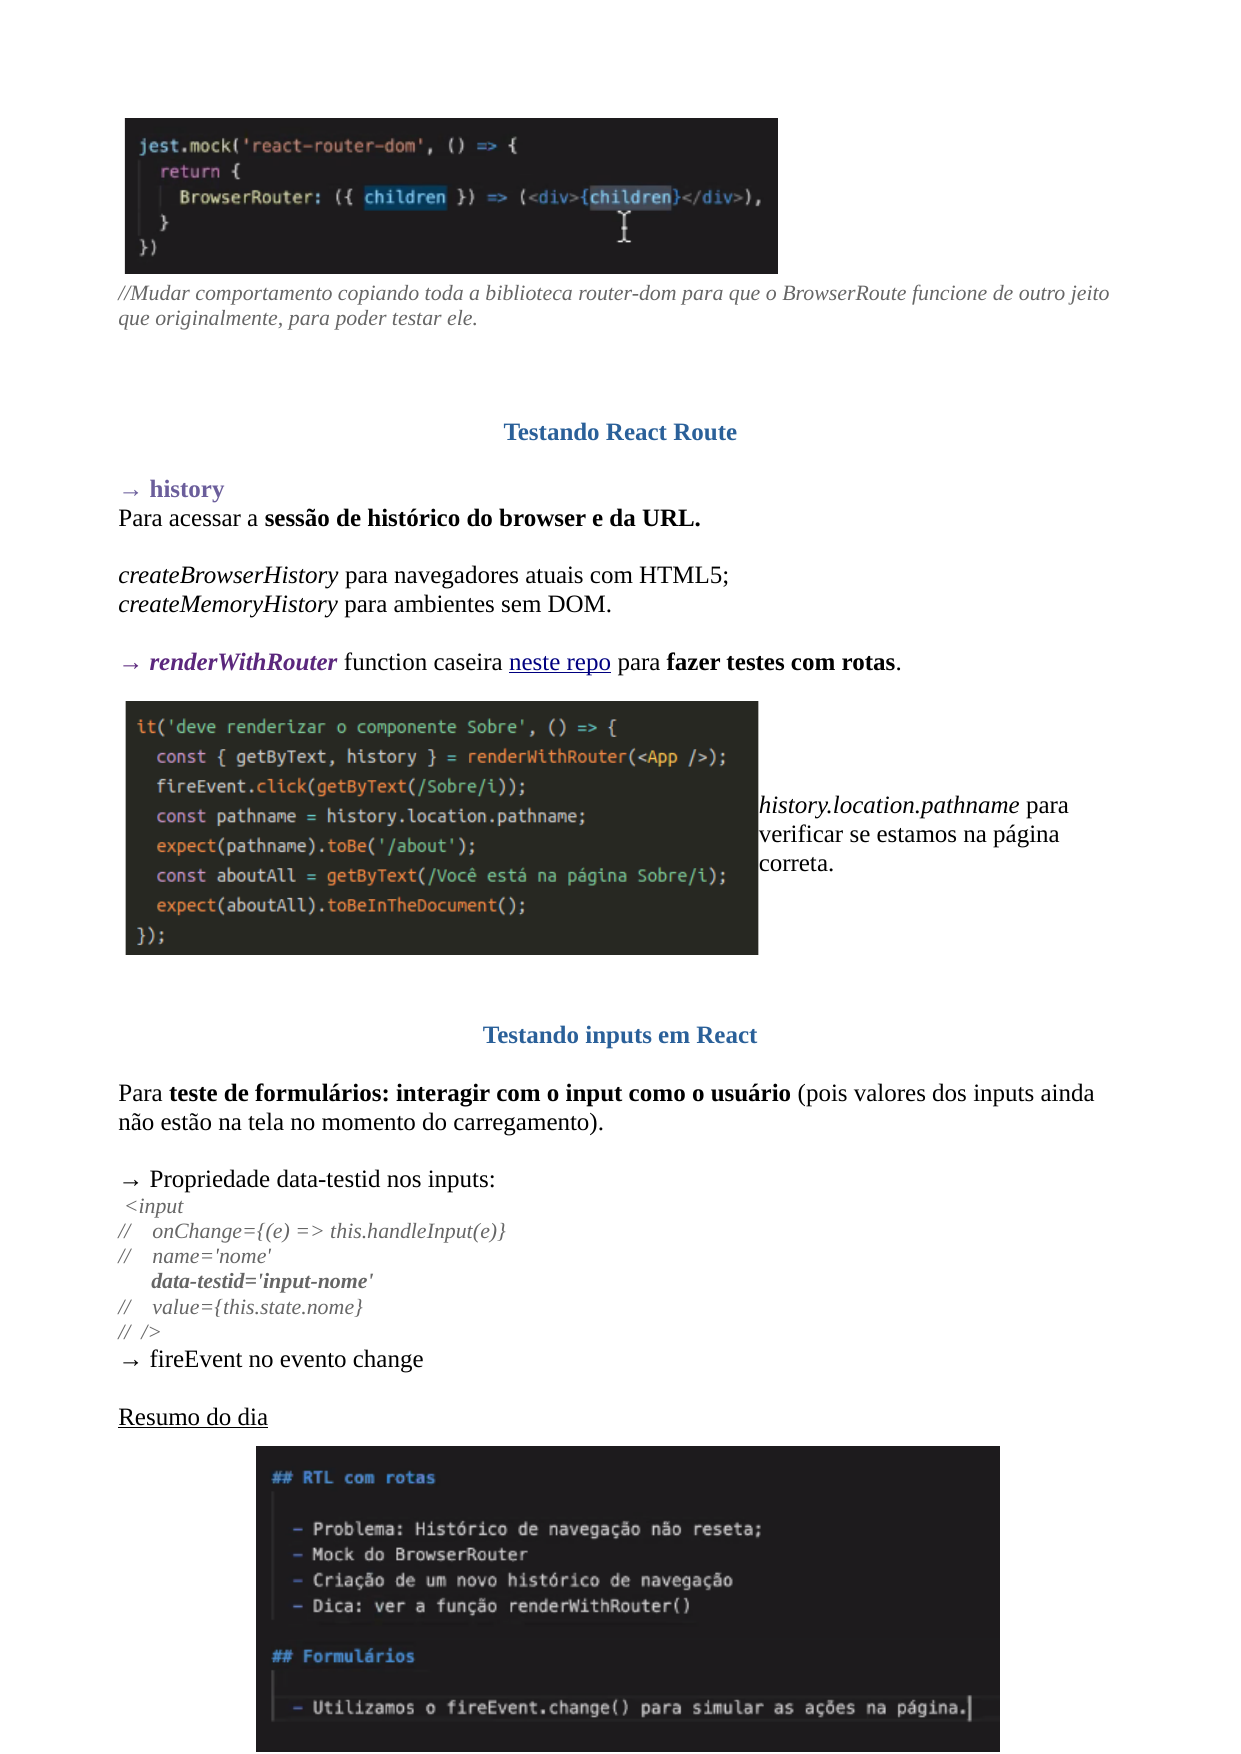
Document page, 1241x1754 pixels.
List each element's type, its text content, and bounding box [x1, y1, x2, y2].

text → fireEvent no evento change [118, 1344, 1122, 1373]
text // /> [118, 1319, 1122, 1344]
text Testando inputs em React [118, 1020, 1122, 1049]
text Para acessar a sessão de histórico do browser e da URL. [118, 503, 1122, 532]
picture [256, 1446, 1000, 1752]
text // onChange={(e) => this.handleInput(e)} [118, 1218, 1122, 1243]
text Testando React Route [118, 417, 1122, 445]
text data-testid='input-nome' [118, 1268, 1122, 1294]
text Para teste de formulários: interagir com o input como o usuário (pois valores dos inputs ainda não estão na tela no momento do carregamento). [118, 1078, 1122, 1135]
text → history [118, 474, 1122, 503]
text history.location.pathname para verificar se estamos na página correta. [759, 790, 1122, 877]
text // value={this.state.nome} [118, 1294, 1122, 1319]
text createMemoryHistory para ambientes sem DOM. [118, 589, 1122, 618]
picture [125, 701, 759, 955]
text → renderWithRouter function caseira neste repo para fazer testes com rotas. [118, 647, 1122, 675]
text //Mudar comportamento copiando toda a biblioteca router-dom para que o BrowserRoute funcione de outro jeito que originalmente, para poder testar ele. [118, 280, 1122, 330]
picture [124, 118, 778, 274]
text createBrowserHistory para navegadores atuais com HTML5; [118, 560, 1122, 589]
text → Propriedade data-testid nos inputs: [118, 1164, 1122, 1193]
text // name='nome' [118, 1243, 1122, 1268]
text <input [118, 1193, 1122, 1218]
text Resumo do dia [118, 1402, 1122, 1430]
